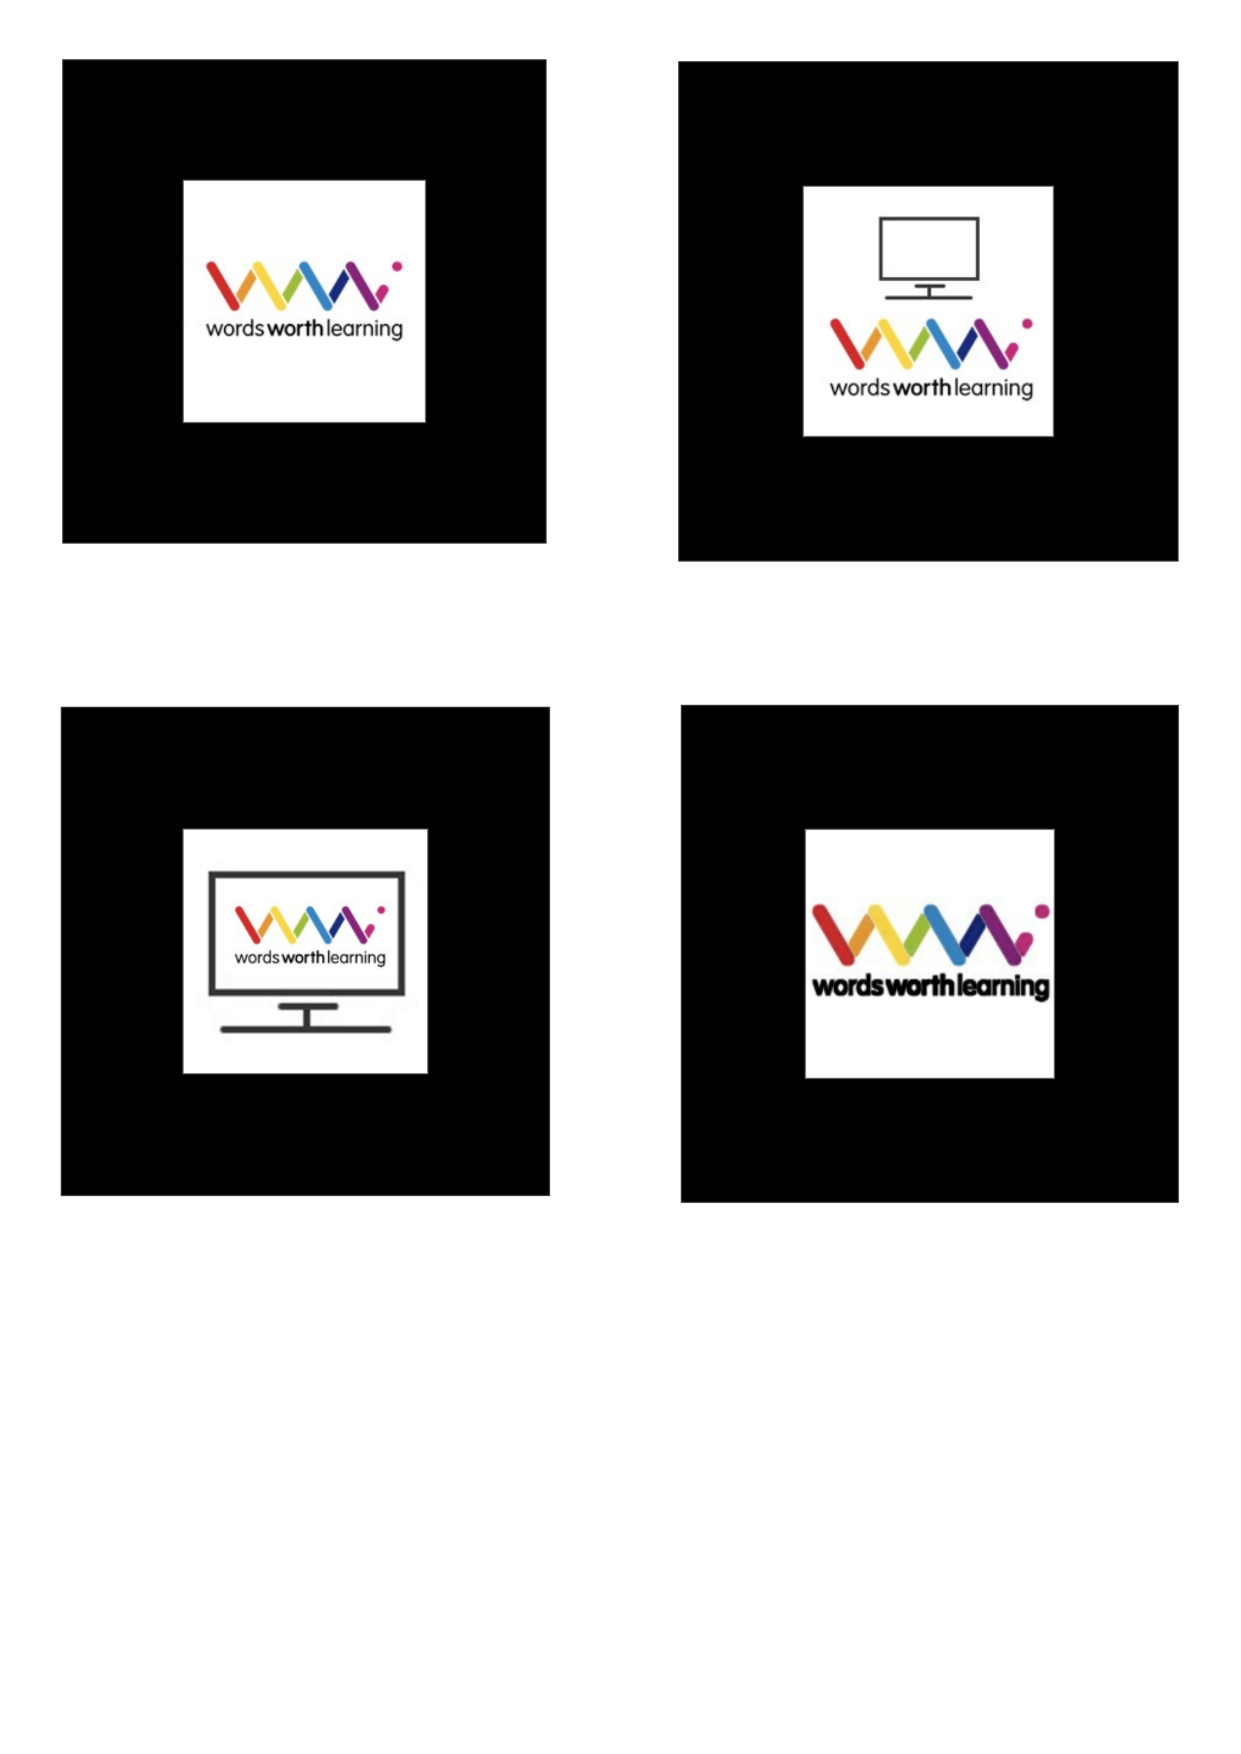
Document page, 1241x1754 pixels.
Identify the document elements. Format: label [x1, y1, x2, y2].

picture [619, 643, 1240, 1265]
picture [617, 0, 1240, 624]
picture [2, 0, 607, 604]
picture [0, 646, 611, 1257]
